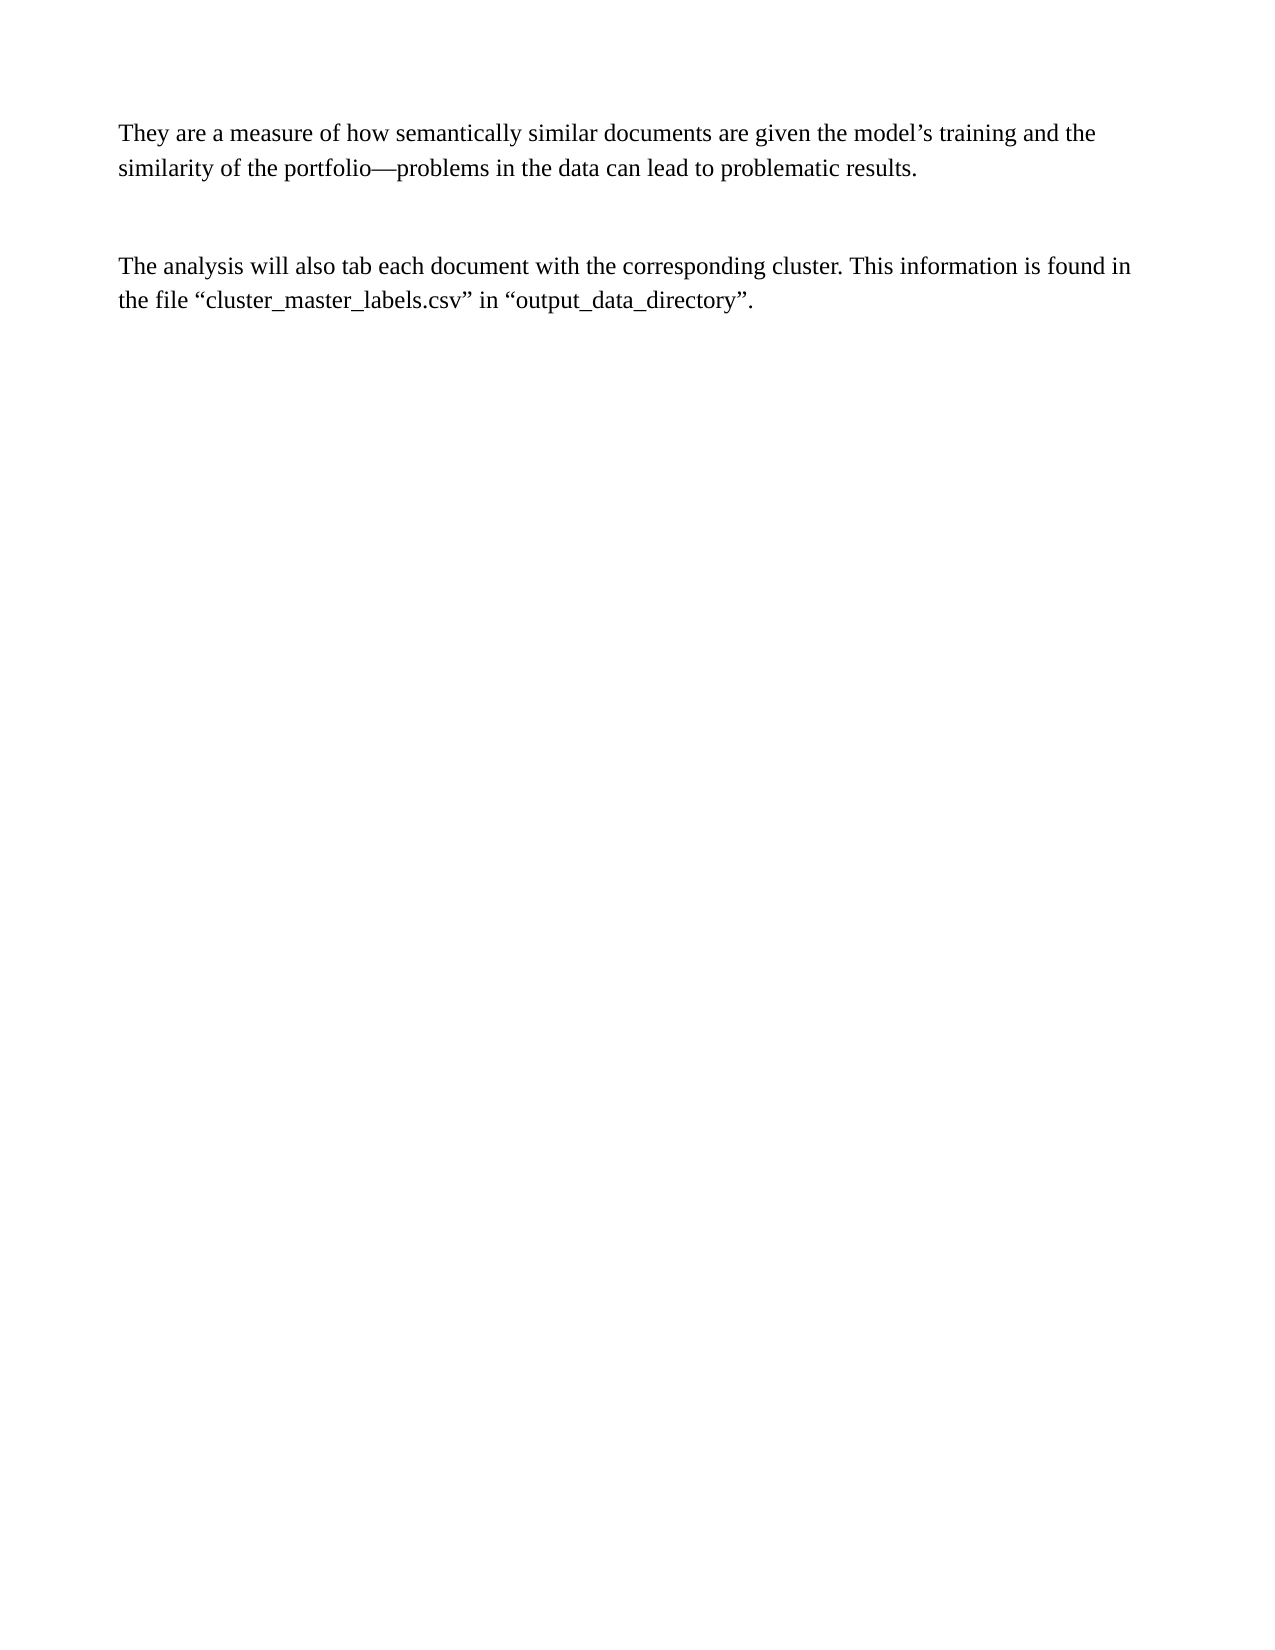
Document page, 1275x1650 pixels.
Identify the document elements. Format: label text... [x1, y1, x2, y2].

text They are a measure of how semantically similar documents are given the model’s training and the similarity of the portfolio—problems in the data can lead to problematic results. [118, 118, 1157, 181]
text The analysis will also tab each document with the corresponding cluster. This information is found in the file “cluster_master_labels.csv” in “output_data_directory”. [118, 251, 1157, 314]
